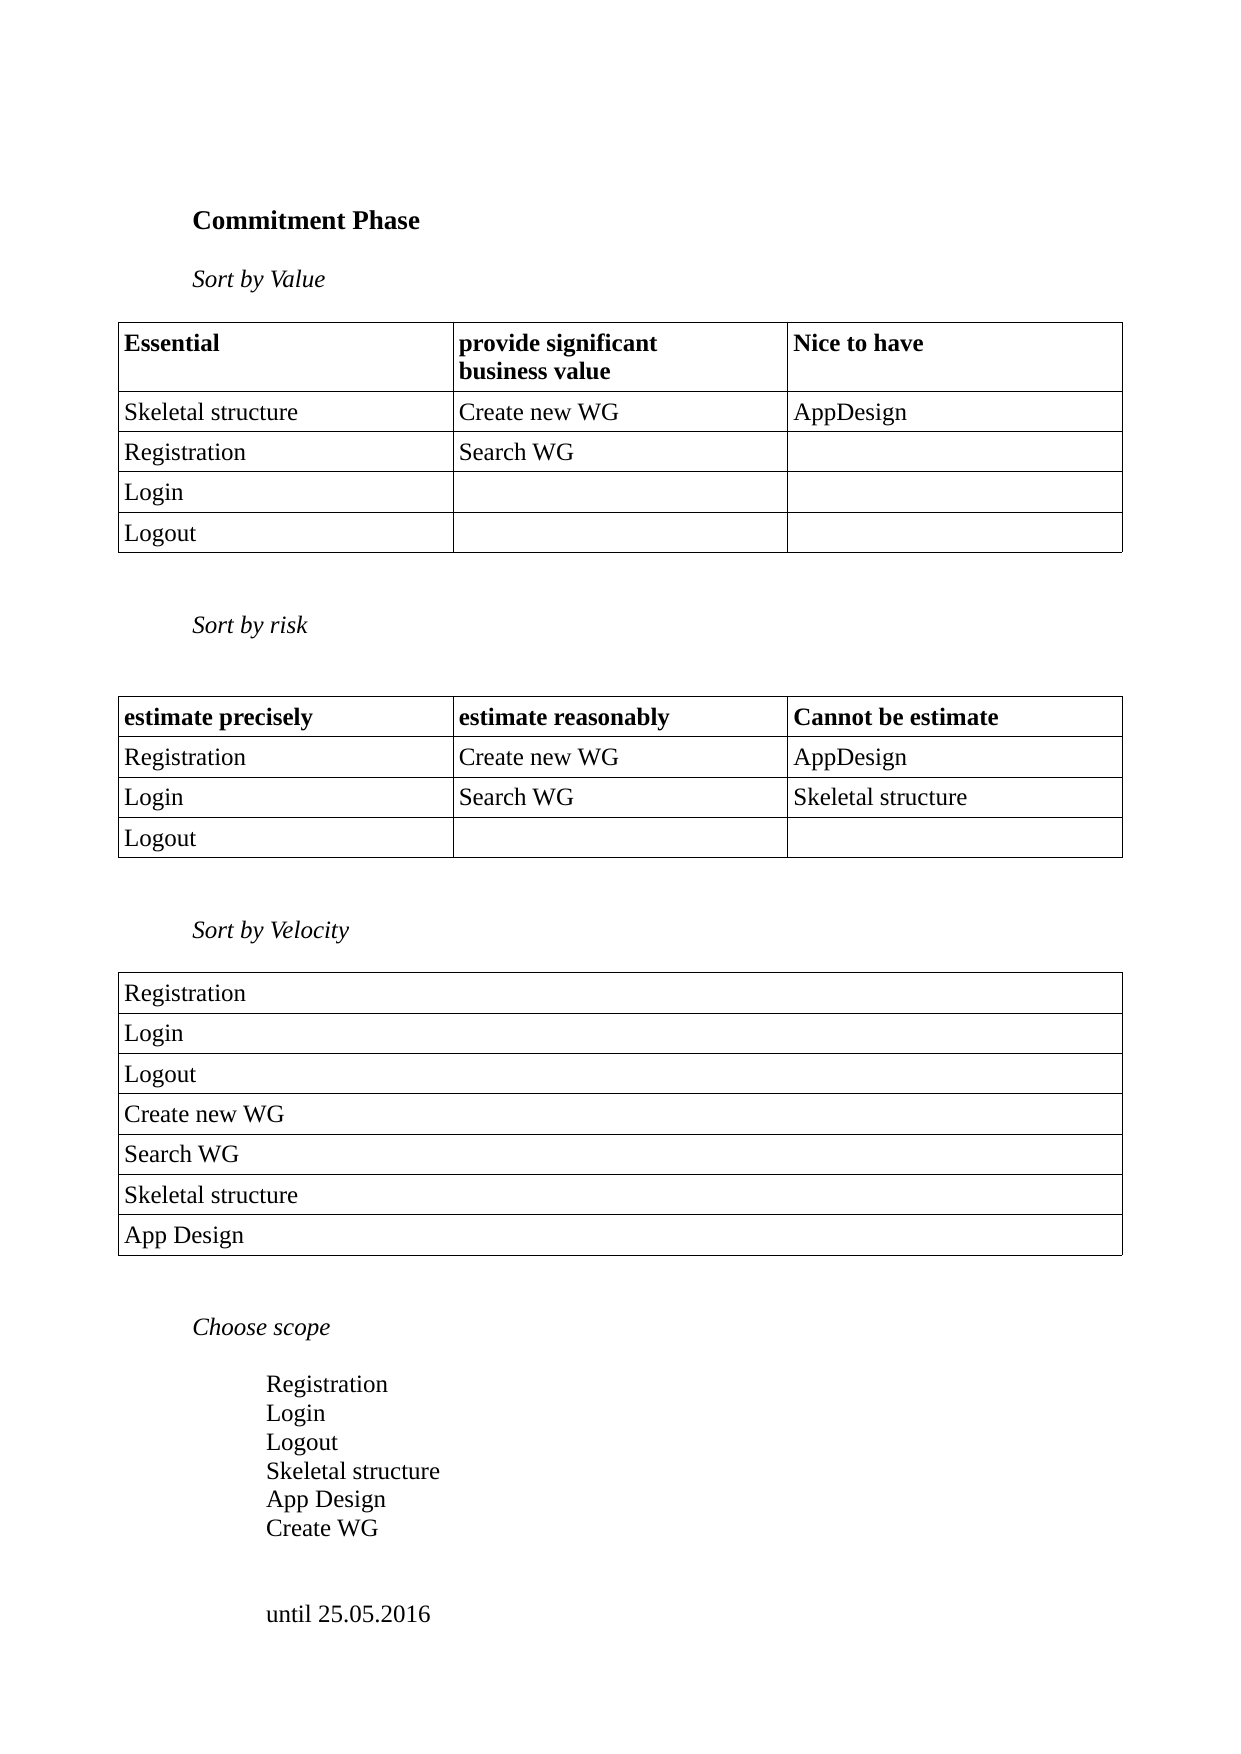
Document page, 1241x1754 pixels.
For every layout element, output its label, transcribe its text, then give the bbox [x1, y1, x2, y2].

table_cell [454, 513, 787, 552]
table_cell Create new WG [119, 1094, 1122, 1133]
table_header estimate reasonably [454, 697, 787, 736]
table_cell Logout [119, 513, 453, 552]
table_header Registration [119, 973, 1122, 1013]
table_cell Logout [119, 818, 453, 857]
table_cell [788, 513, 1122, 552]
table_cell AppDesign [788, 737, 1122, 777]
table_cell Search WG [454, 432, 787, 471]
table_header Essential [119, 323, 453, 391]
table_cell Login [119, 472, 453, 512]
text Create WG [118, 1513, 1122, 1542]
text Sort by Velocity [118, 915, 1122, 943]
table_header provide significant business value [454, 323, 787, 391]
table_cell Skeletal structure [788, 778, 1122, 817]
table_cell Logout [119, 1054, 1122, 1093]
text Choose scope [118, 1312, 1122, 1341]
table_cell Search WG [454, 778, 787, 817]
table_cell Login [119, 778, 453, 817]
text until 25.05.2016 [118, 1599, 1122, 1628]
table_cell Login [119, 1014, 1122, 1053]
table_cell [788, 818, 1122, 857]
table_header Cannot be estimate [788, 697, 1122, 736]
text Registration [118, 1369, 1122, 1398]
text Sort by Value [118, 264, 1122, 293]
table_cell Search WG [119, 1135, 1122, 1174]
text Login [118, 1398, 1122, 1427]
text Sort by risk [118, 610, 1122, 638]
table_cell Create new WG [454, 392, 787, 431]
table_header estimate precisely [119, 697, 453, 736]
table_cell [454, 818, 787, 857]
text App Design [118, 1484, 1122, 1513]
table_cell Create new WG [454, 737, 787, 777]
table_cell Skeletal structure [119, 392, 453, 431]
table_header Nice to have [788, 323, 1122, 391]
text Logout [118, 1427, 1122, 1456]
table_cell Registration [119, 737, 453, 777]
table_cell [788, 432, 1122, 471]
table_cell Skeletal structure [119, 1175, 1122, 1214]
table_cell AppDesign [788, 392, 1122, 431]
text Skeletal structure [118, 1456, 1122, 1484]
table_cell [454, 472, 787, 512]
text Commitment Phase [118, 204, 1122, 236]
table_cell Registration [119, 432, 453, 471]
table_cell [788, 472, 1122, 512]
table_cell App Design [119, 1215, 1122, 1254]
